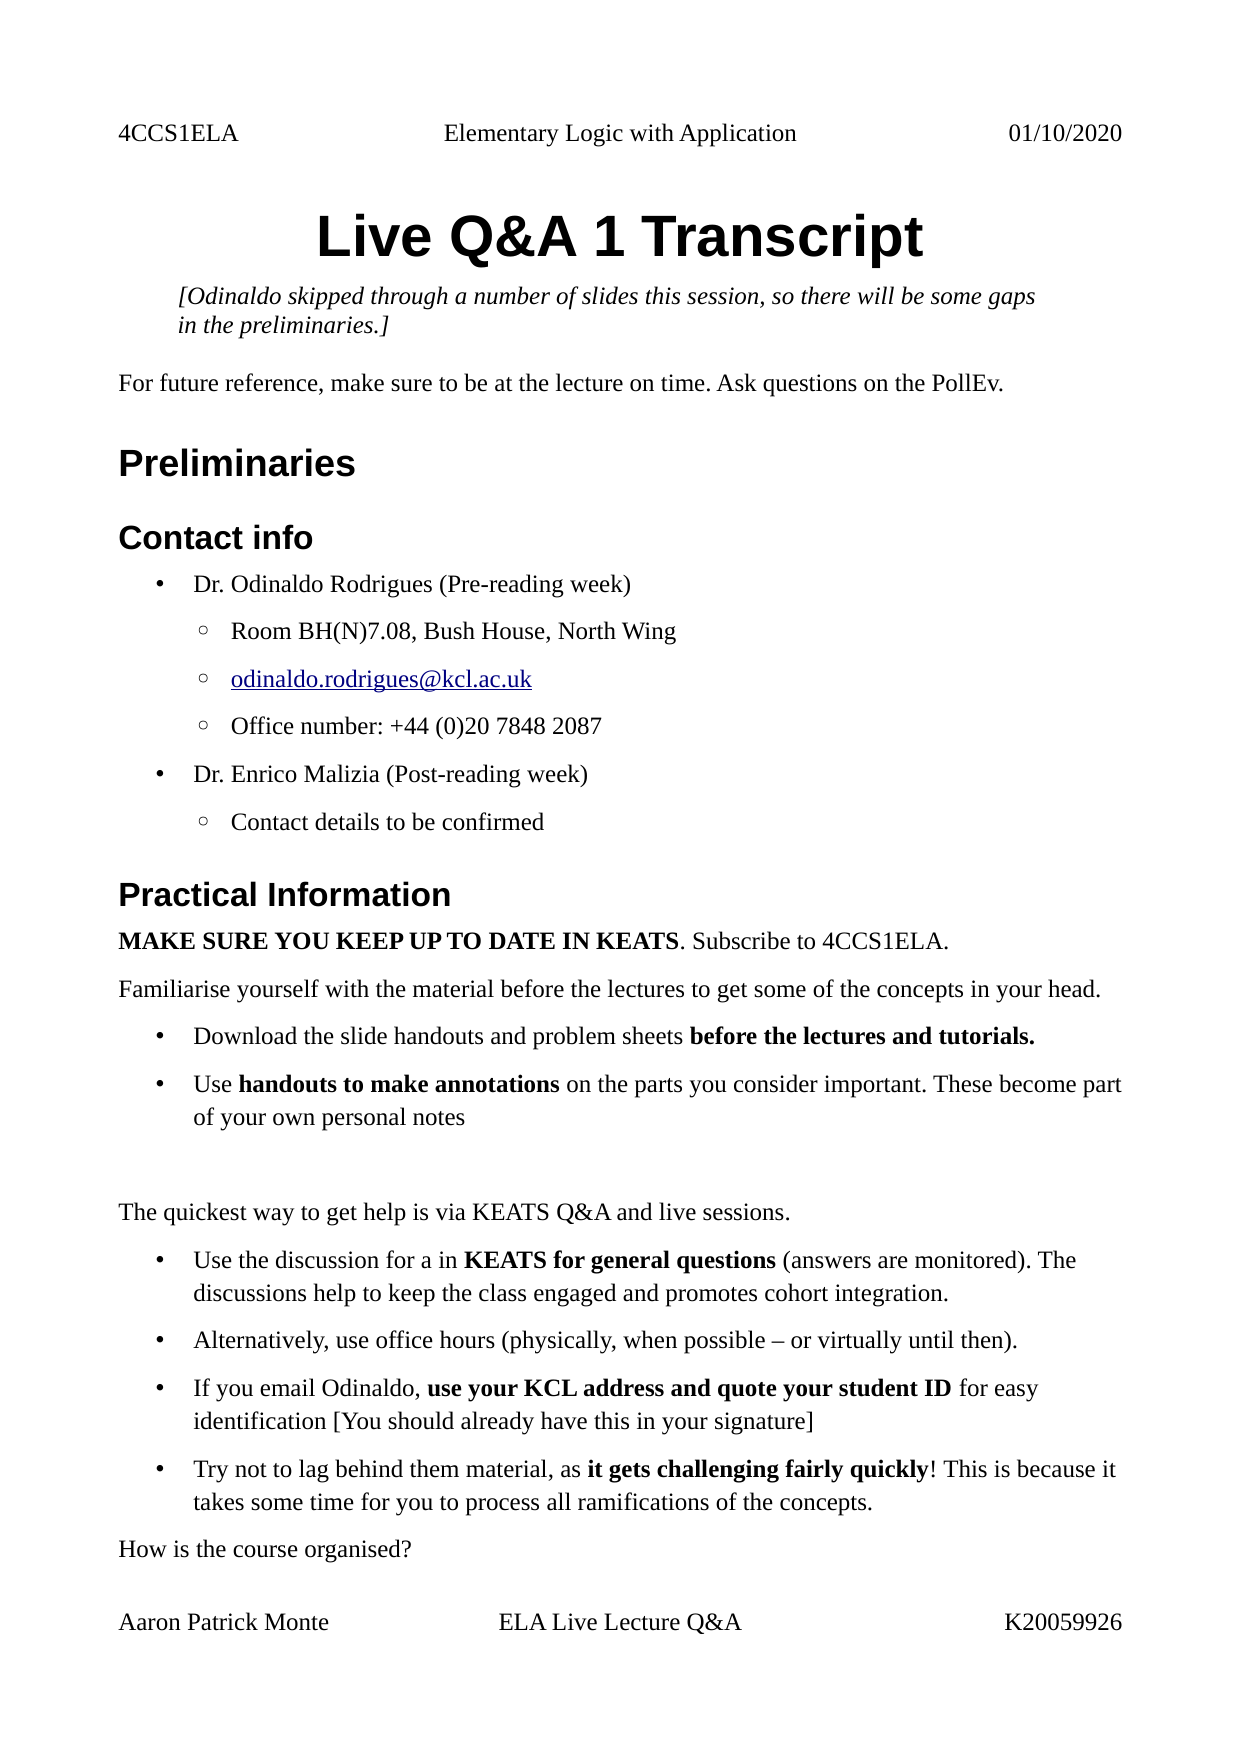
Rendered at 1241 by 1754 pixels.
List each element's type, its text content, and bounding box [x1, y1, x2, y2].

subtitle Preliminaries [118, 441, 1122, 484]
list odinaldo.rodrigues@kcl.ac.uk [193, 664, 1122, 693]
text MAKE SURE YOU KEEP UP TO DATE IN KEATS. Subscribe to 4CCS1ELA. [118, 926, 1122, 955]
list Download the slide handouts and problem sheets before the lectures and tutorials. [156, 1021, 1122, 1050]
list Contact details to be confirmed [193, 807, 1122, 835]
subtitle Practical Information [118, 875, 1122, 914]
text [Odinaldo skipped through a number of slides this session, so there will be some gaps in the preliminaries.] [177, 281, 1063, 338]
list If you email Odinaldo, use your KCL address and quote your student ID for easy identification [You should already have this in your signature] [156, 1373, 1122, 1435]
text The quickest way to get help is via KEATS Q&A and live sessions. [118, 1197, 1122, 1226]
subtitle Contact info [118, 517, 1122, 556]
list Use the discussion for a in KEATS for general questions (answers are monitored). The discussions help to keep the class engaged and promotes cohort integration. [156, 1245, 1122, 1307]
list Office number: +44 (0)20 7848 2087 [193, 711, 1122, 740]
list Alternatively, use office hours (physically, when possible – or virtually until then). [156, 1326, 1122, 1354]
text Familiarise yourself with the material before the lectures to get some of the concepts in your head. [118, 974, 1122, 1003]
text How is the course organised? [118, 1534, 1122, 1563]
title Live Q&A 1 Transcript [118, 201, 1122, 268]
list Room BH(N)7.08, Bush House, North Wing [193, 616, 1122, 645]
list Dr. Enrico Malizia (Post-reading week) [156, 759, 1122, 788]
list Try not to lag behind them material, as it gets challenging fairly quickly! This is because it takes some time for you to process all ramifications of the concepts. [156, 1454, 1122, 1516]
list Dr. Odinaldo Rodrigues (Pre-reading week) [156, 569, 1122, 597]
list Use handouts to make annotations on the parts you consider important. These become part of your own personal notes [156, 1069, 1122, 1131]
text For future reference, make sure to be at the lecture on time. Ask questions on the PollEv. [118, 368, 1122, 397]
